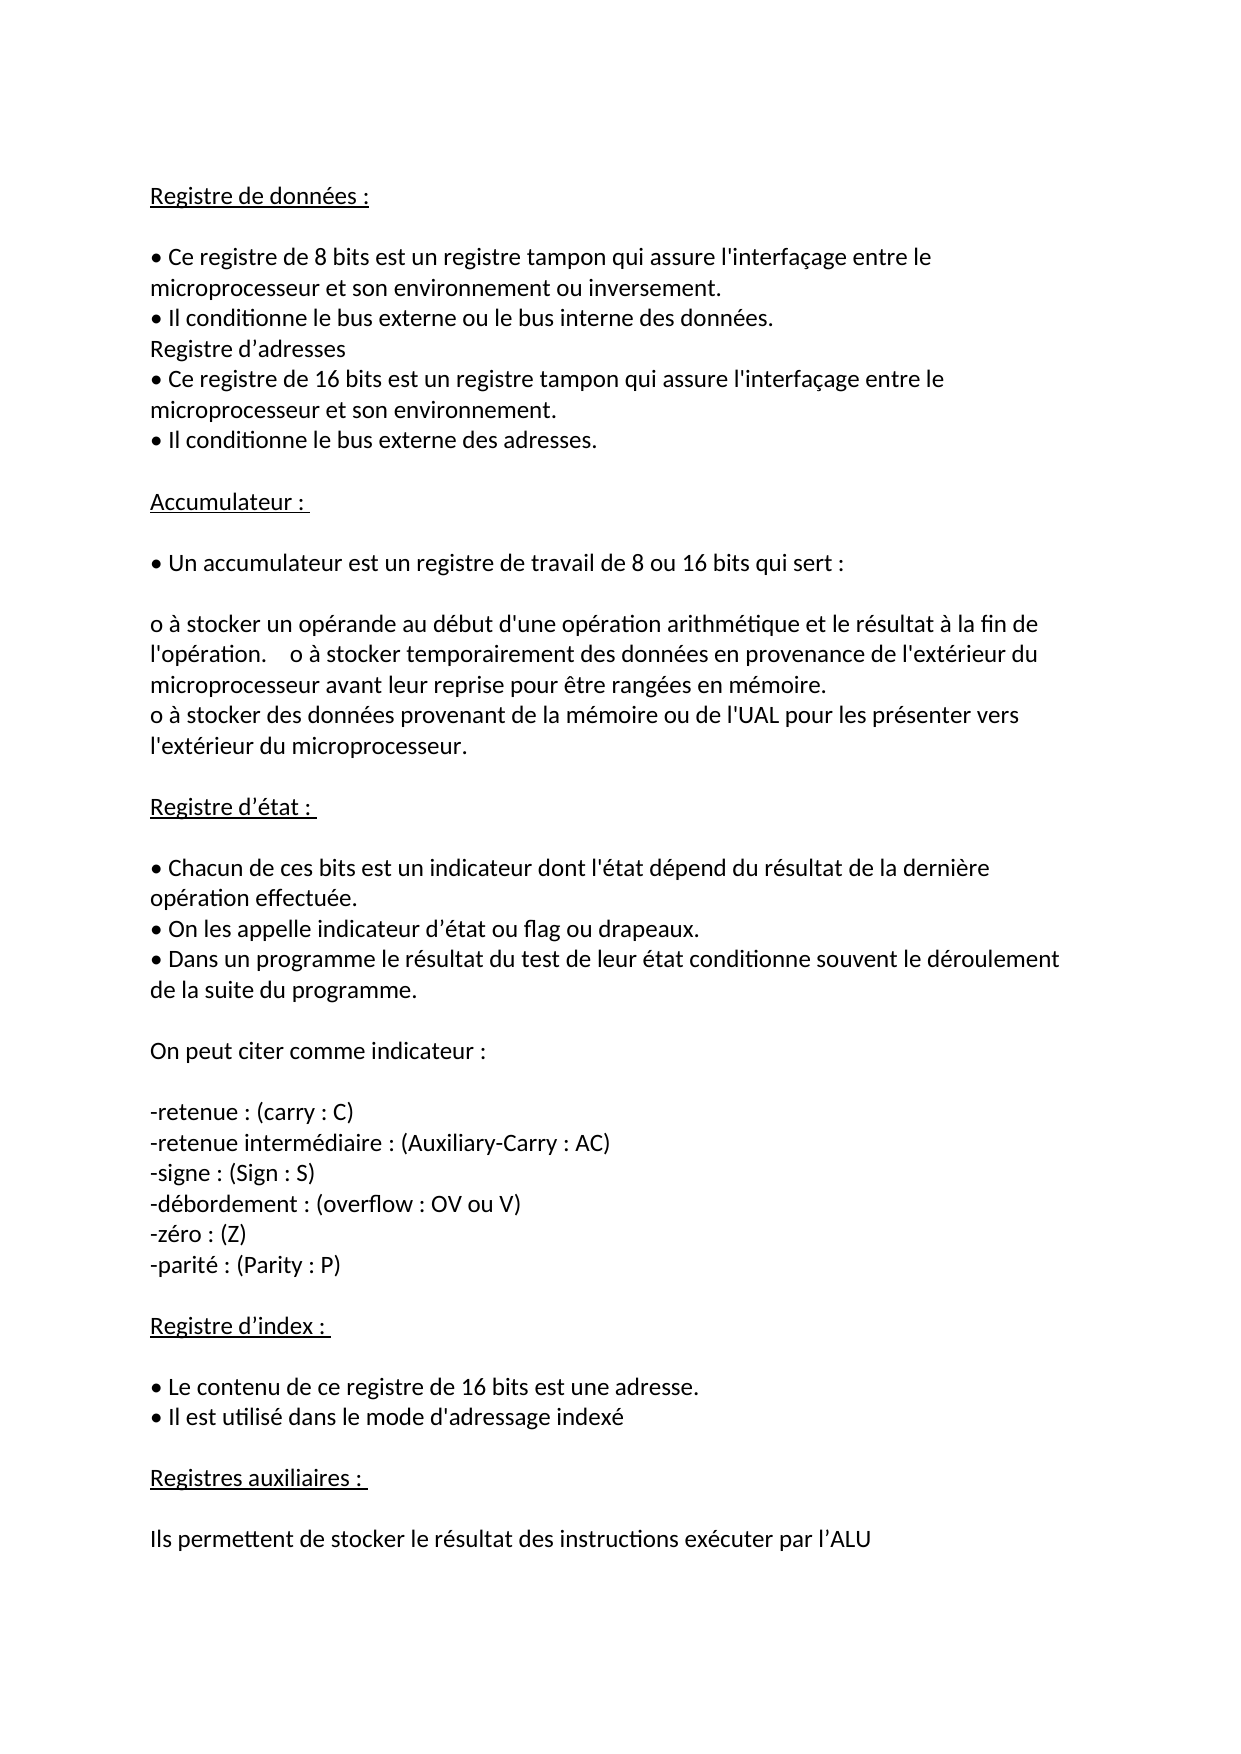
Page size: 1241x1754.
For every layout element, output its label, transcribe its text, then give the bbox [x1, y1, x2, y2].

text o à stocker des données provenant de la mémoire ou de l'UAL pour les présenter vers l'extérieur du microprocesseur. [150, 699, 1090, 760]
text • Ce registre de 16 bits est un registre tampon qui assure l'interfaçage entre le microprocesseur et son environnement. [150, 364, 1090, 425]
text -signe : (Sign : S) [150, 1157, 1090, 1188]
text Registres auxiliaires : [150, 1462, 1090, 1493]
text On peut citer comme indicateur : [150, 1035, 1090, 1066]
text • Un accumulateur est un registre de travail de 8 ou 16 bits qui sert : [150, 547, 1090, 577]
text -retenue : (carry : C) [150, 1096, 1090, 1127]
text Registre de données : [150, 181, 1090, 211]
text • Ce registre de 8 bits est un registre tampon qui assure l'interfaçage entre le microprocesseur et son environnement ou inversement. [150, 242, 1090, 303]
text Registre d’index : [150, 1310, 1090, 1340]
text • Il conditionne le bus externe des adresses. [150, 425, 1090, 455]
text -parité : (Parity : P) [150, 1249, 1090, 1279]
text -débordement : (overflow : OV ou V) [150, 1188, 1090, 1218]
text Registre d’adresses [150, 333, 1090, 364]
text Accumulateur : [150, 486, 1090, 516]
text • Le contenu de ce registre de 16 bits est une adresse. [150, 1371, 1090, 1401]
text • Dans un programme le résultat du test de leur état conditionne souvent le déroulement de la suite du programme. [150, 943, 1090, 1004]
text Registre d’état : [150, 791, 1090, 821]
text Ils permettent de stocker le résultat des instructions exécuter par l’ALU [150, 1523, 1090, 1554]
text o à stocker un opérande au début d'une opération arithmétique et le résultat à la fin de l'opération. o à stocker temporairement des données en provenance de l'extérieur du microprocesseur avant leur reprise pour être rangées en mémoire. [150, 608, 1090, 699]
text • On les appelle indicateur d’état ou flag ou drapeaux. [150, 913, 1090, 943]
text • Il conditionne le bus externe ou le bus interne des données. [150, 303, 1090, 333]
text -retenue intermédiaire : (Auxiliary-Carry : AC) [150, 1127, 1090, 1157]
text -zéro : (Z) [150, 1218, 1090, 1249]
text • Il est utilisé dans le mode d'adressage indexé [150, 1401, 1090, 1432]
text • Chacun de ces bits est un indicateur dont l'état dépend du résultat de la dernière opération effectuée. [150, 852, 1090, 913]
